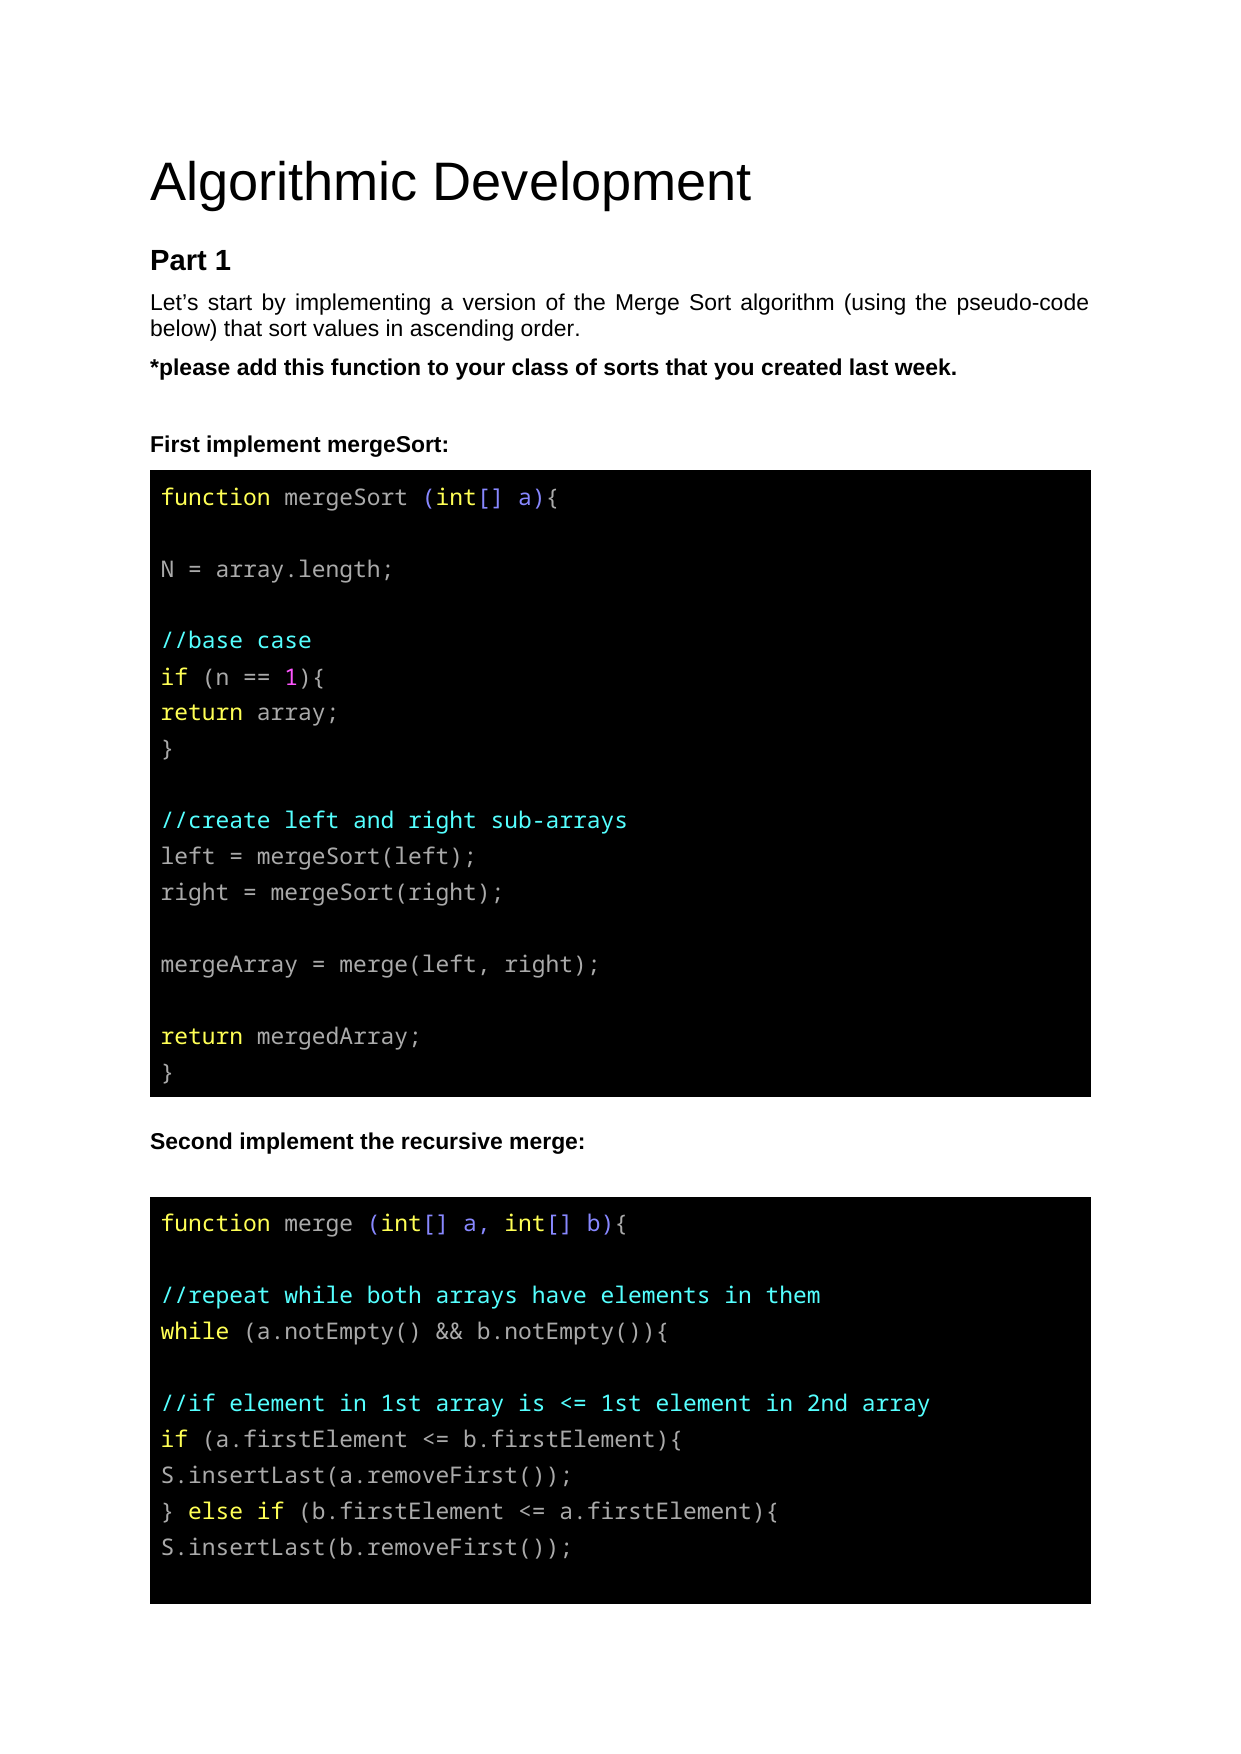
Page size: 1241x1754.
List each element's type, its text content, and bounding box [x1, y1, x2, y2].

text Let’s start by implementing a version of the Merge Sort algorithm (using the pseudo-code below) that sort values in ascending order. [150, 288, 1090, 341]
text *please add this function to your class of sorts that you created last week. [150, 354, 1090, 380]
table_header function merge (int[] a, int[] b){ //repeat while both arrays have elements in them while (a.notEmpty() && b.notEmpty()){ //if element in 1st array is <= 1st element in 2nd array if (a.firstElement <= b.firstElement){ S.insertLast(a.removeFirst()); } else if (b.firstElement <= a.firstElement){ S.insertLast(b.removeFirst()); [150, 1197, 1091, 1604]
text Second implement the recursive merge: [150, 1128, 1090, 1154]
text First implement mergeSort: [150, 431, 1090, 458]
table_header function mergeSort (int[] a){ N = array.length; //base case if (n == 1){ return array; } //create left and right sub-arrays left = mergeSort(left); right = mergeSort(right); mergeArray = merge(left, right); return mergedArray; } [150, 470, 1091, 1097]
text Part 1 [150, 242, 1090, 276]
title Algorithmic Development [150, 150, 1090, 212]
